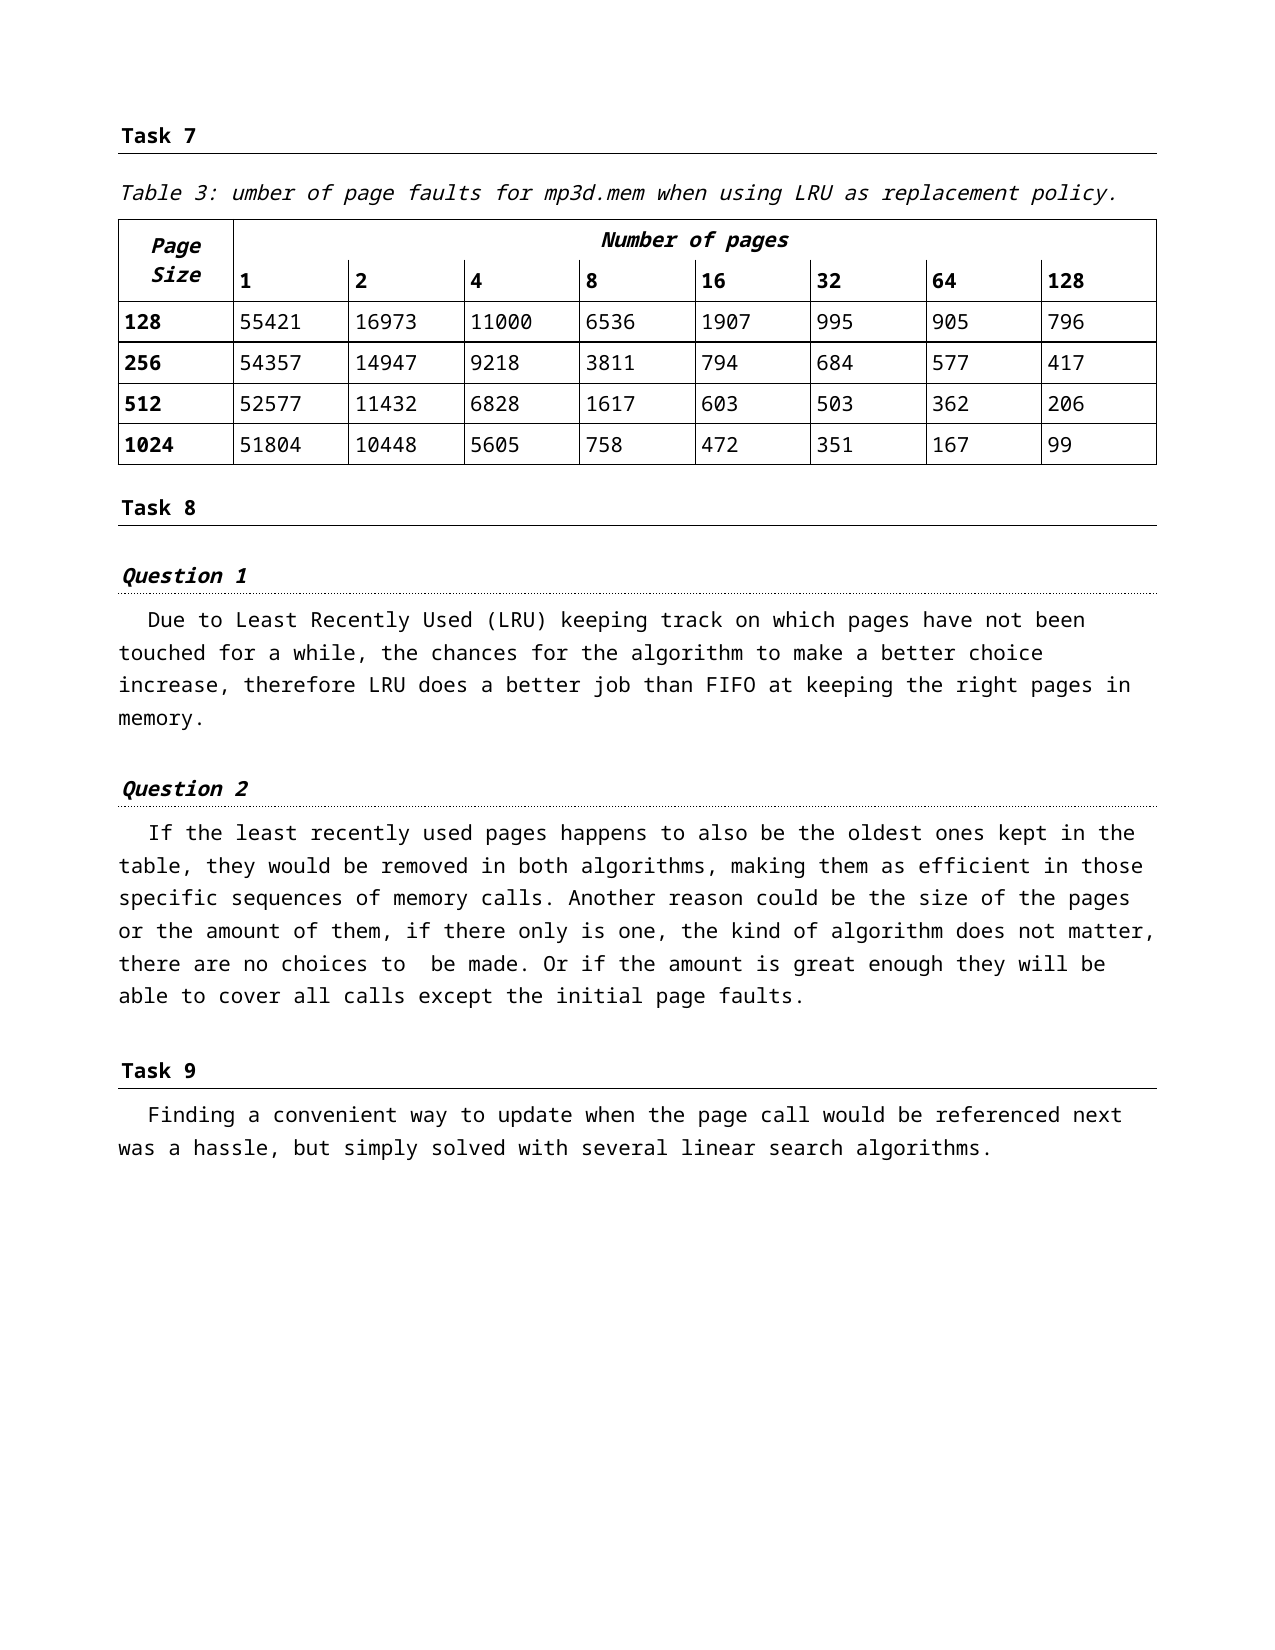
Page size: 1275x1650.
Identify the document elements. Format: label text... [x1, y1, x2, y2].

table_cell 351 [811, 424, 926, 464]
table_cell 577 [927, 343, 1041, 382]
table_cell 794 [696, 343, 810, 382]
table_cell 6828 [465, 384, 579, 423]
table_cell 362 [927, 384, 1041, 423]
subtitle Question 1 [118, 558, 1157, 593]
table_cell 14947 [349, 343, 464, 382]
table_cell 5605 [465, 424, 579, 464]
text Due to Least Recently Used (LRU) keeping track on which pages have not been touched for a while, the chances for the algorithm to make a better choice increase, therefore LRU does a better job than FIFO at keeping the right pages in memory. [118, 605, 1157, 732]
table_cell 1 [234, 260, 348, 301]
table_cell 472 [696, 424, 810, 464]
table_cell 995 [811, 302, 926, 341]
text If the least recently used pages happens to also be the oldest ones kept in the table, they would be removed in both algorithms, making them as efficient in those specific sequences of memory calls. Another reason could be the size of the pages or the amount of them, if there only is one, the kind of algorithm does not matter, there are no choices to be made. Or if the amount is great enough they will be able to cover all calls except the initial page faults. [118, 818, 1157, 1010]
table_cell 4 [465, 260, 579, 301]
text Table 3: umber of page faults for mp3d.mem when using LRU as replacement policy. [118, 178, 1157, 206]
table_cell 10448 [349, 424, 464, 464]
table_cell 6536 [580, 302, 695, 341]
table_cell 603 [696, 384, 810, 423]
subtitle Task 7 [118, 118, 1157, 153]
table_cell 99 [1042, 424, 1156, 464]
table_cell 54357 [234, 343, 348, 382]
subtitle Question 2 [118, 771, 1157, 806]
table_cell 9218 [465, 343, 579, 382]
table_cell 51804 [234, 424, 348, 464]
table_cell 167 [927, 424, 1041, 464]
table_cell 503 [811, 384, 926, 423]
table_cell 758 [580, 424, 695, 464]
table_cell 8 [580, 260, 695, 301]
subtitle Task 9 [118, 1053, 1157, 1088]
subtitle Task 8 [118, 490, 1157, 525]
table_cell 32 [811, 260, 926, 301]
table_cell 11000 [465, 302, 579, 341]
table_cell 11432 [349, 384, 464, 423]
table_cell 905 [927, 302, 1041, 341]
table_cell 1617 [580, 384, 695, 423]
table_cell 55421 [234, 302, 348, 341]
table_header Number of pages [234, 220, 1156, 259]
table_cell 206 [1042, 384, 1156, 423]
table_cell 16973 [349, 302, 464, 341]
table_cell 417 [1042, 343, 1156, 382]
text Finding a convenient way to update when the page call would be referenced next was a hassle, but simply solved with several linear search algorithms. [118, 1101, 1157, 1162]
table_cell 128 [1042, 260, 1156, 301]
table_header Page Size [119, 220, 233, 301]
table_cell 52577 [234, 384, 348, 423]
table_cell 2 [349, 260, 464, 301]
table_cell 64 [927, 260, 1041, 301]
table_cell 512 [119, 384, 233, 423]
table_cell 16 [696, 260, 810, 301]
table_cell 1907 [696, 302, 810, 341]
table_cell 3811 [580, 343, 695, 382]
table_cell 796 [1042, 302, 1156, 341]
table_cell 128 [119, 302, 233, 341]
table_cell 684 [811, 343, 926, 382]
table_cell 1024 [119, 424, 233, 464]
table_cell 256 [119, 343, 233, 382]
